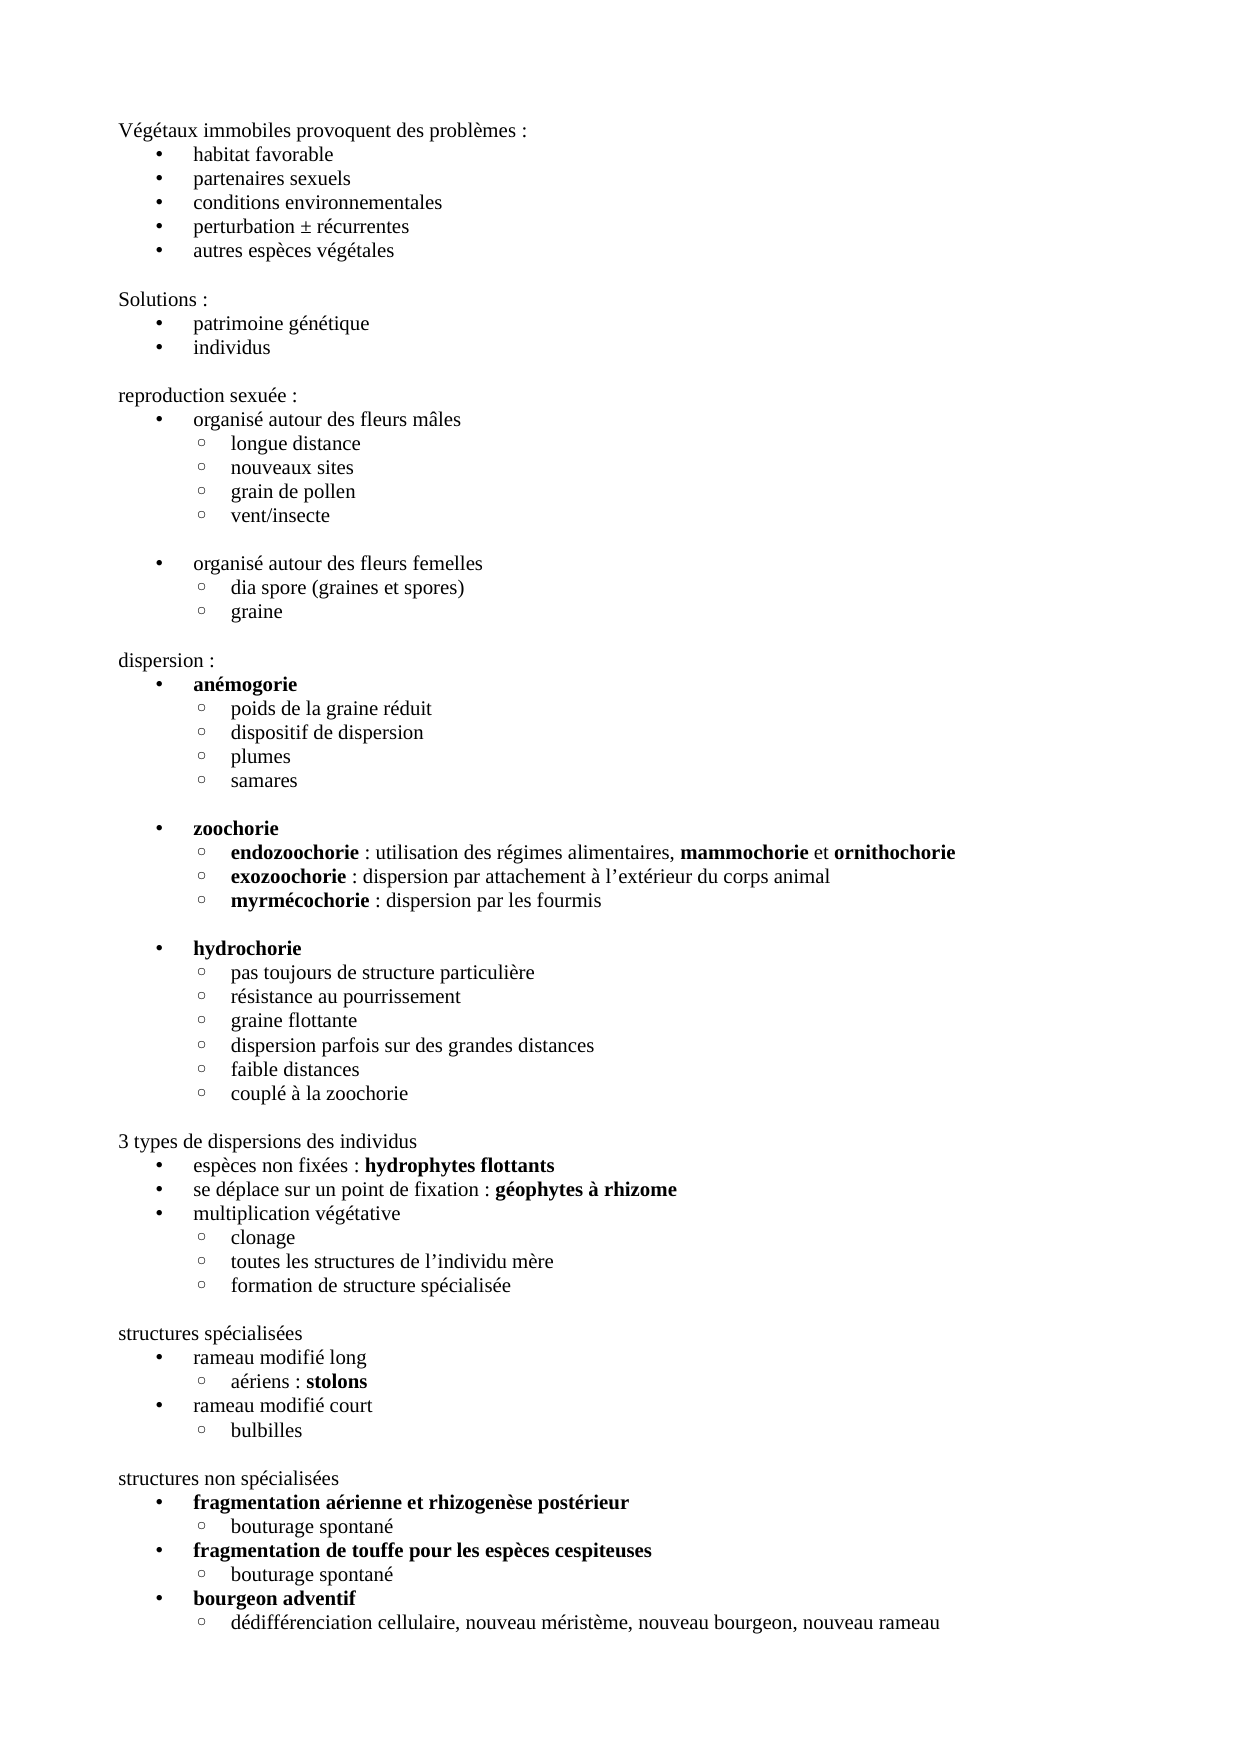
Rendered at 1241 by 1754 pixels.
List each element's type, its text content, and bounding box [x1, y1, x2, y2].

list graine [193, 599, 1122, 623]
list dispositif de dispersion [193, 720, 1122, 744]
list conditions environnementales [156, 190, 1122, 214]
text structures spécialisées [118, 1321, 1122, 1345]
list autres espèces végétales [156, 238, 1122, 262]
list hydrochorie [156, 936, 1122, 960]
list dia spore (graines et spores) [193, 575, 1122, 599]
list graine flottante [193, 1008, 1122, 1032]
list dispersion parfois sur des grandes distances [193, 1032, 1122, 1057]
text dispersion : [118, 647, 1122, 672]
list multiplication végétative [156, 1201, 1122, 1225]
text structures non spécialisées [118, 1466, 1122, 1490]
text Solutions : [118, 287, 1122, 311]
list nouveaux sites [193, 455, 1122, 479]
list aériens : stolons [193, 1369, 1122, 1393]
list espèces non fixées : hydrophytes flottants [156, 1153, 1122, 1177]
list couplé à la zoochorie [193, 1081, 1122, 1105]
list endozoochorie : utilisation des régimes alimentaires, mammochorie et ornithochorie [193, 840, 1122, 864]
list exozoochorie : dispersion par attachement à l’extérieur du corps animal [193, 864, 1122, 888]
text reproduction sexuée : [118, 383, 1122, 407]
list bulbilles [193, 1417, 1122, 1442]
list zoochorie [156, 816, 1122, 840]
list rameau modifié court [156, 1393, 1122, 1417]
list se déplace sur un point de fixation : géophytes à rhizome [156, 1177, 1122, 1201]
list faible distances [193, 1057, 1122, 1081]
list bouturage spontané [193, 1514, 1122, 1538]
list organisé autour des fleurs femelles [156, 551, 1122, 575]
list organisé autour des fleurs mâles [156, 407, 1122, 431]
list bourgeon adventif [156, 1586, 1122, 1610]
list samares [193, 768, 1122, 792]
list myrmécochorie : dispersion par les fourmis [193, 888, 1122, 912]
text Végétaux immobiles provoquent des problèmes : [118, 118, 1122, 142]
list patrimoine génétique [156, 311, 1122, 335]
list individus [156, 335, 1122, 359]
list rameau modifié long [156, 1345, 1122, 1369]
list bouturage spontané [193, 1562, 1122, 1586]
list perturbation ± récurrentes [156, 214, 1122, 238]
list longue distance [193, 431, 1122, 455]
list poids de la graine réduit [193, 696, 1122, 720]
list clonage [193, 1225, 1122, 1249]
list partenaires sexuels [156, 166, 1122, 190]
list pas toujours de structure particulière [193, 960, 1122, 984]
list dédifférenciation cellulaire, nouveau méristème, nouveau bourgeon, nouveau rameau [193, 1610, 1122, 1634]
list fragmentation aérienne et rhizogenèse postérieur [156, 1490, 1122, 1514]
list toutes les structures de l’individu mère [193, 1249, 1122, 1273]
list résistance au pourrissement [193, 984, 1122, 1008]
list fragmentation de touffe pour les espèces cespiteuses [156, 1538, 1122, 1562]
list grain de pollen [193, 479, 1122, 503]
list anémogorie [156, 672, 1122, 696]
list vent/insecte [193, 503, 1122, 527]
list plumes [193, 744, 1122, 768]
text 3 types de dispersions des individus [118, 1129, 1122, 1153]
list habitat favorable [156, 142, 1122, 166]
list formation de structure spécialisée [193, 1273, 1122, 1297]
